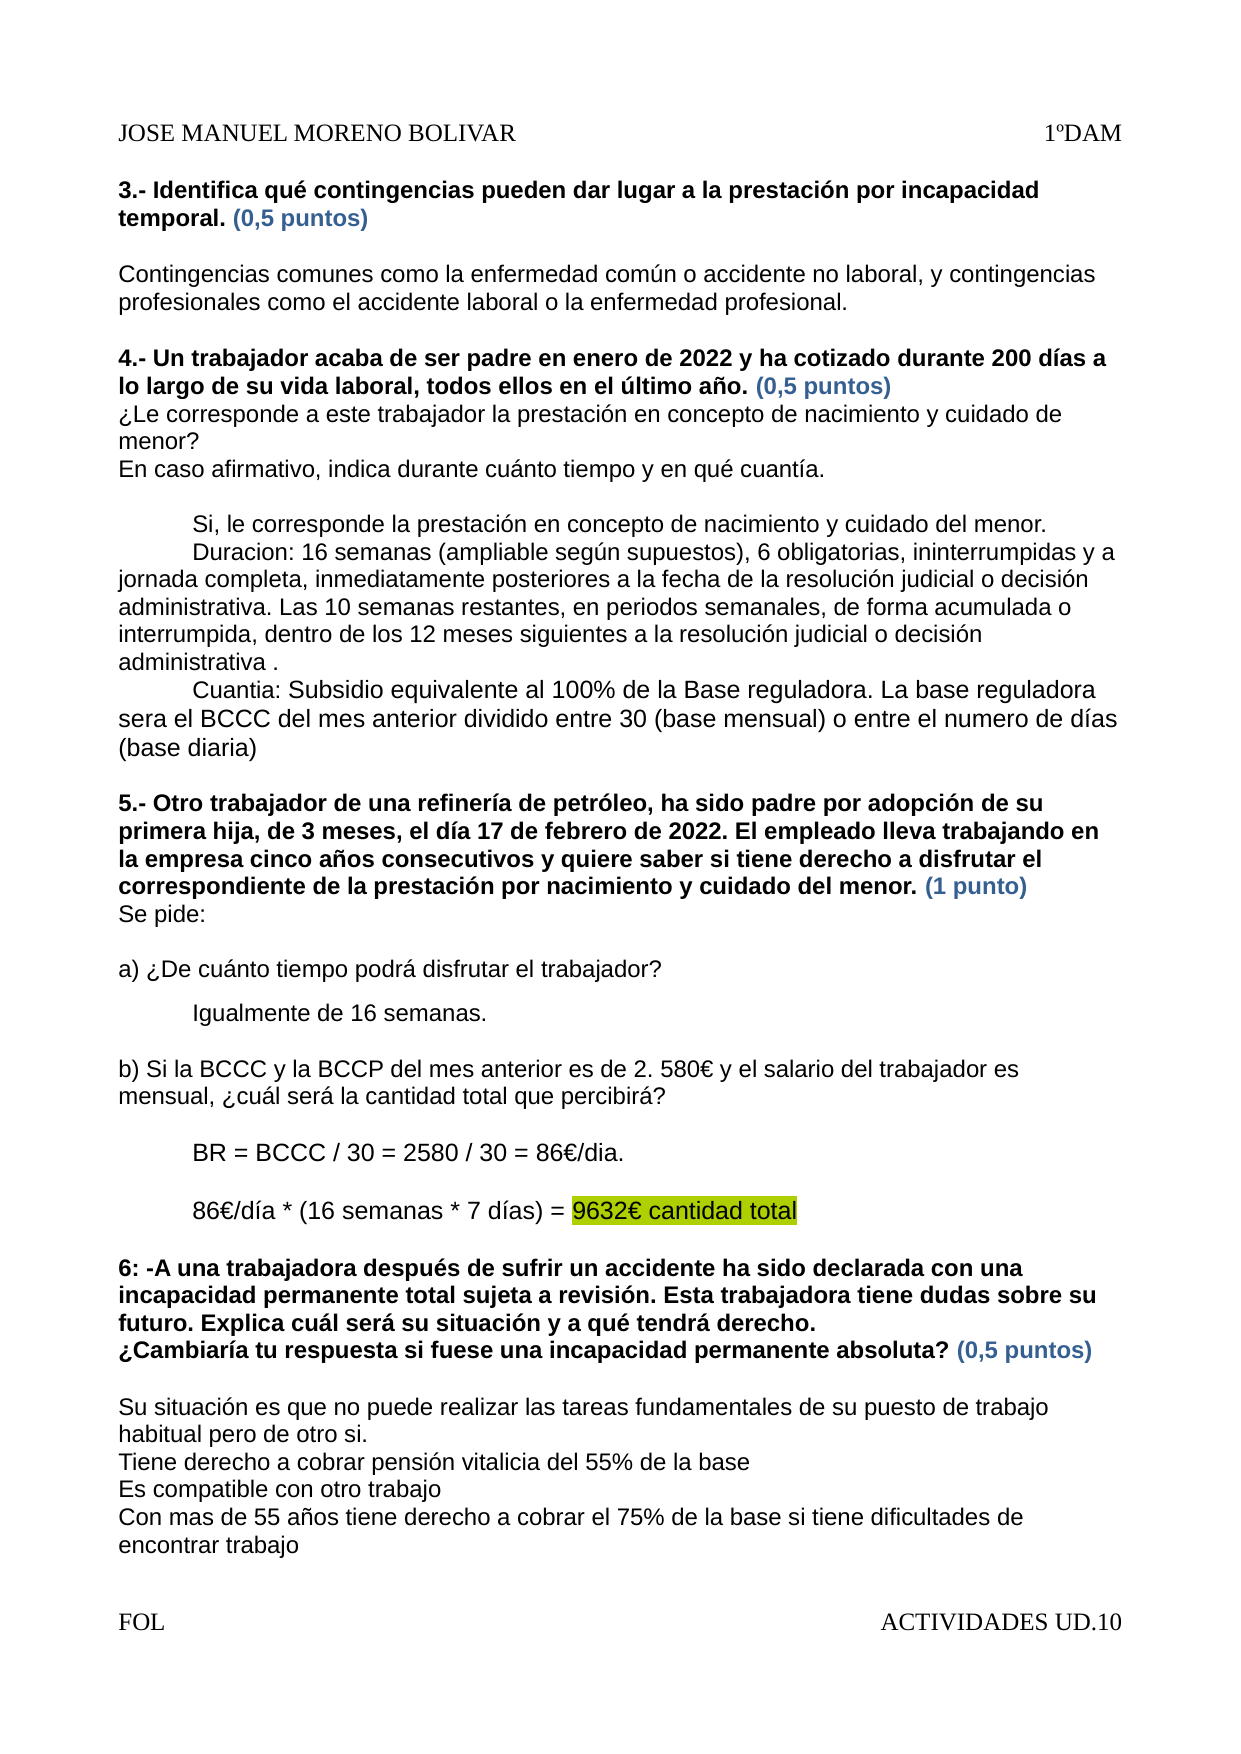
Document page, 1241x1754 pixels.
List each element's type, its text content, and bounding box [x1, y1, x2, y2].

text 4.- Un trabajador acaba de ser padre en enero de 2022 y ha cotizado durante 200 días a lo largo de su vida laboral, todos ellos en el último año. (0,5 puntos) [118, 344, 1122, 399]
text Con mas de 55 años tiene derecho a cobrar el 75% de la base si tiene dificultades de encontrar trabajo [118, 1503, 1122, 1558]
text 86€/día * (16 semanas * 7 días) = 9632€ cantidad total [118, 1196, 1122, 1225]
text 5.- Otro trabajador de una refinería de petróleo, ha sido padre por adopción de su primera hija, de 3 meses, el día 17 de febrero de 2022. El empleado lleva trabajando en la empresa cinco años consecutivos y quiere saber si tiene derecho a disfrutar el correspondiente de la prestación por nacimiento y cuidado del menor. (1 punto) [118, 789, 1122, 900]
text Si, le corresponde la prestación en concepto de nacimiento y cuidado del menor. [118, 510, 1122, 537]
text Contingencias comunes como la enfermedad común o accidente no laboral, y contingencias profesionales como el accidente laboral o la enfermedad profesional. [118, 260, 1122, 316]
text Se pide: [118, 900, 1122, 927]
text Su situación es que no puede realizar las tareas fundamentales de su puesto de trabajo habitual pero de otro si. [118, 1393, 1122, 1448]
text Es compatible con otro trabajo [118, 1475, 1122, 1503]
list a) ¿De cuánto tiempo podrá disfrutar el trabajador? [118, 955, 1122, 983]
list b) Si la BCCC y la BCCP del mes anterior es de 2. 580€ y el salario del trabajador es mensual, ¿cuál será la cantidad total que percibirá? [118, 1054, 1122, 1110]
text 6: -A una trabajadora después de sufrir un accidente ha sido declarada con una incapacidad permanente total sujeta a revisión. Esta trabajadora tiene dudas sobre su futuro. Explica cuál será su situación y a qué tendrá derecho. [118, 1253, 1122, 1336]
text ¿Cambiaría tu respuesta si fuese una incapacidad permanente absoluta? (0,5 puntos) [118, 1336, 1122, 1364]
text Duracion: 16 semanas (ampliable según supuestos), 6 obligatorias, ininterrumpidas y a jornada completa, inmediatamente posteriores a la fecha de la resolución judicial o decisión administrativa. Las 10 semanas restantes, en periodos semanales, de forma acumulada o interrumpida, dentro de los 12 meses siguientes a la resolución judicial o decisión administrativa . [118, 537, 1122, 676]
text En caso afirmativo, indica durante cuánto tiempo y en qué cuantía. [118, 455, 1122, 482]
text BR = BCCC / 30 = 2580 / 30 = 86€/dia. [118, 1110, 1122, 1167]
text 3.- Identifica qué contingencias pueden dar lugar a la prestación por incapacidad temporal. (0,5 puntos) [118, 176, 1122, 232]
text ¿Le corresponde a este trabajador la prestación en concepto de nacimiento y cuidado de menor? [118, 399, 1122, 455]
text Cuantia: Subsidio equivalente al 100% de la Base reguladora. La base reguladora sera el BCCC del mes anterior dividido entre 30 (base mensual) o entre el numero de días (base diaria) [118, 676, 1122, 762]
text Tiene derecho a cobrar pensión vitalicia del 55% de la base [118, 1448, 1122, 1475]
list Igualmente de 16 semanas. [118, 999, 1122, 1054]
